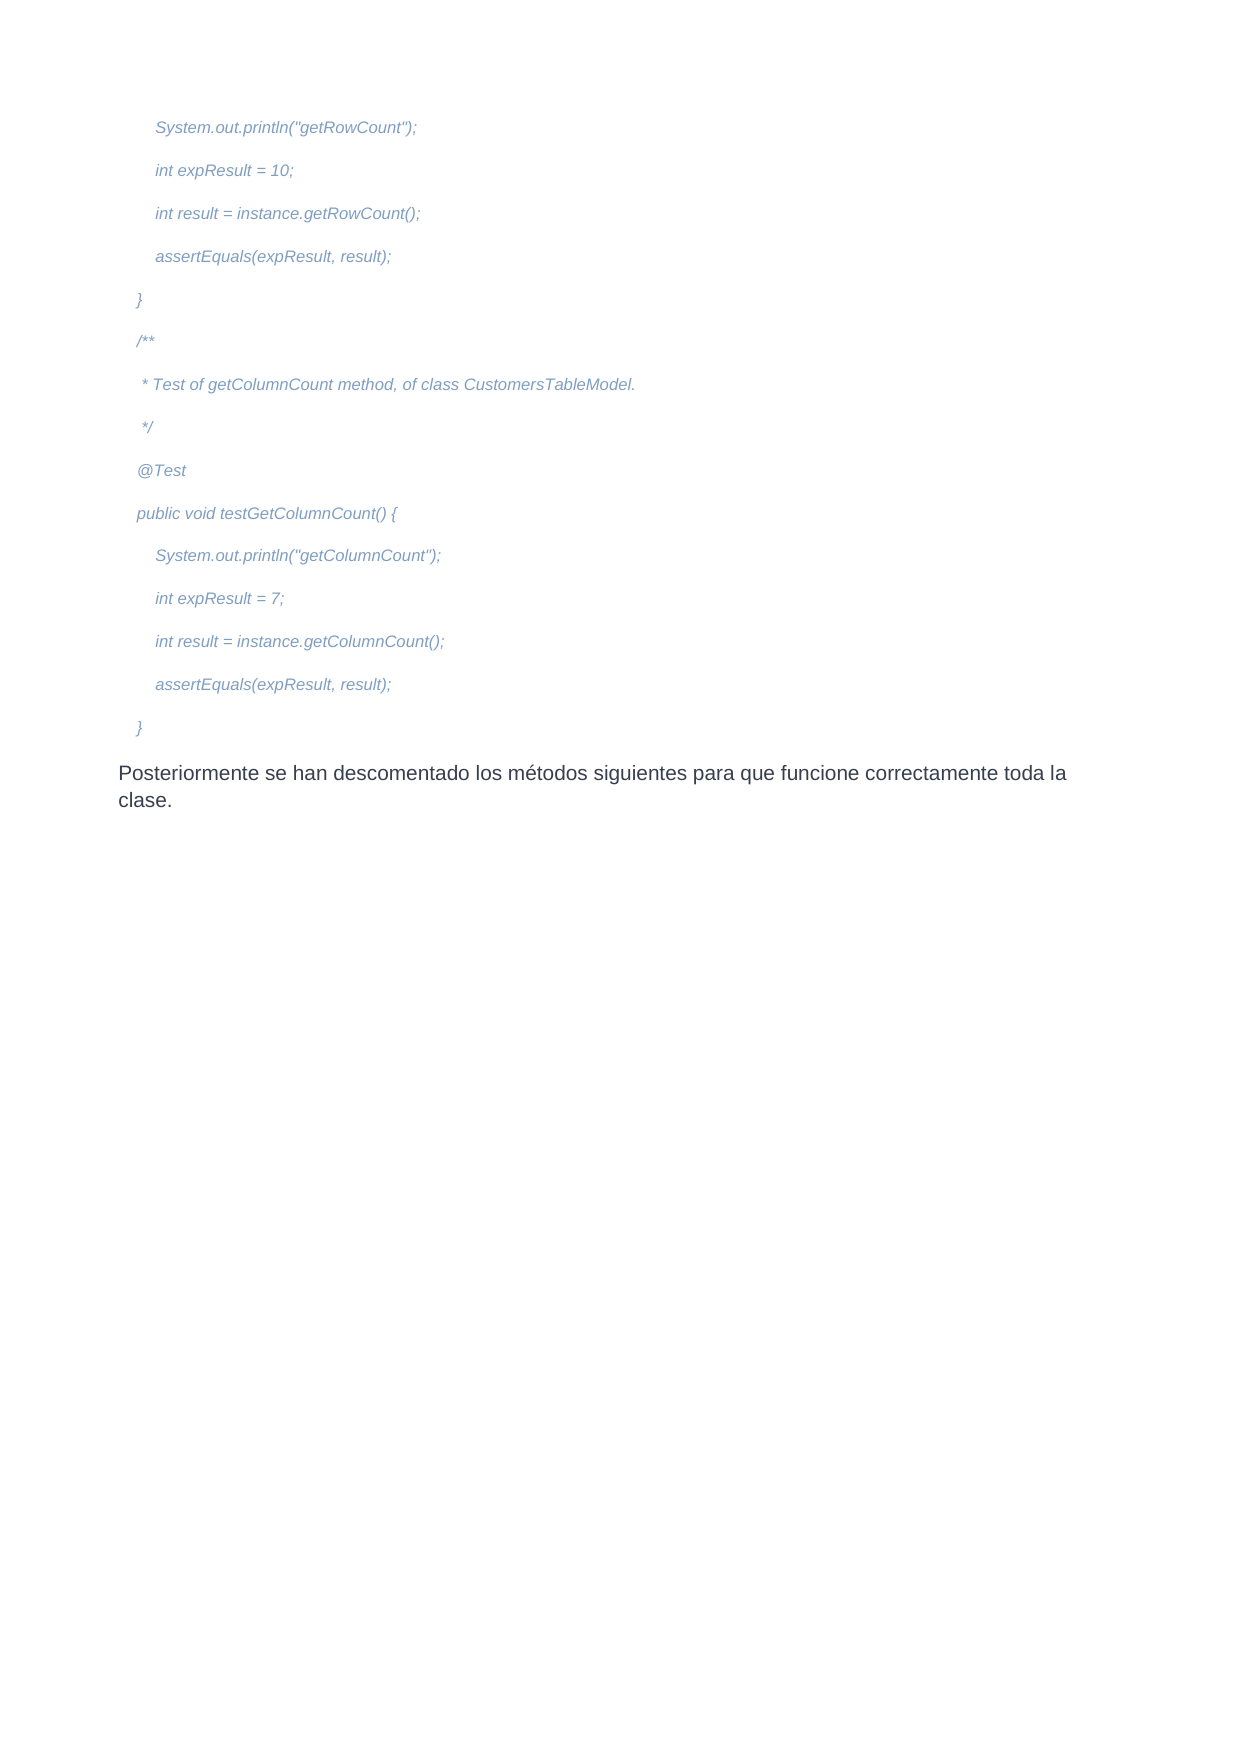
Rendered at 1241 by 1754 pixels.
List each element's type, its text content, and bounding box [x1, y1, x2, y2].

text public void testGetColumnCount() { [118, 503, 1122, 523]
text /** [118, 332, 1122, 351]
text int result = instance.getColumnCount(); [118, 632, 1122, 651]
text int result = instance.getRowCount(); [118, 204, 1122, 223]
text assertEquals(expResult, result); [118, 675, 1122, 694]
text * Test of getColumnCount method, of class CustomersTableModel. [118, 375, 1122, 394]
text */ [118, 418, 1122, 437]
text System.out.println("getRowCount"); [118, 118, 1122, 137]
text int expResult = 10; [118, 161, 1122, 180]
text assertEquals(expResult, result); [118, 247, 1122, 266]
text @Test [118, 461, 1122, 480]
text Posteriormente se han descomentado los métodos siguientes para que funcione correctamente toda la clase. [118, 760, 1122, 812]
text int expResult = 7; [118, 589, 1122, 608]
text } [118, 717, 1122, 737]
text } [118, 289, 1122, 308]
text System.out.println("getColumnCount"); [118, 546, 1122, 565]
